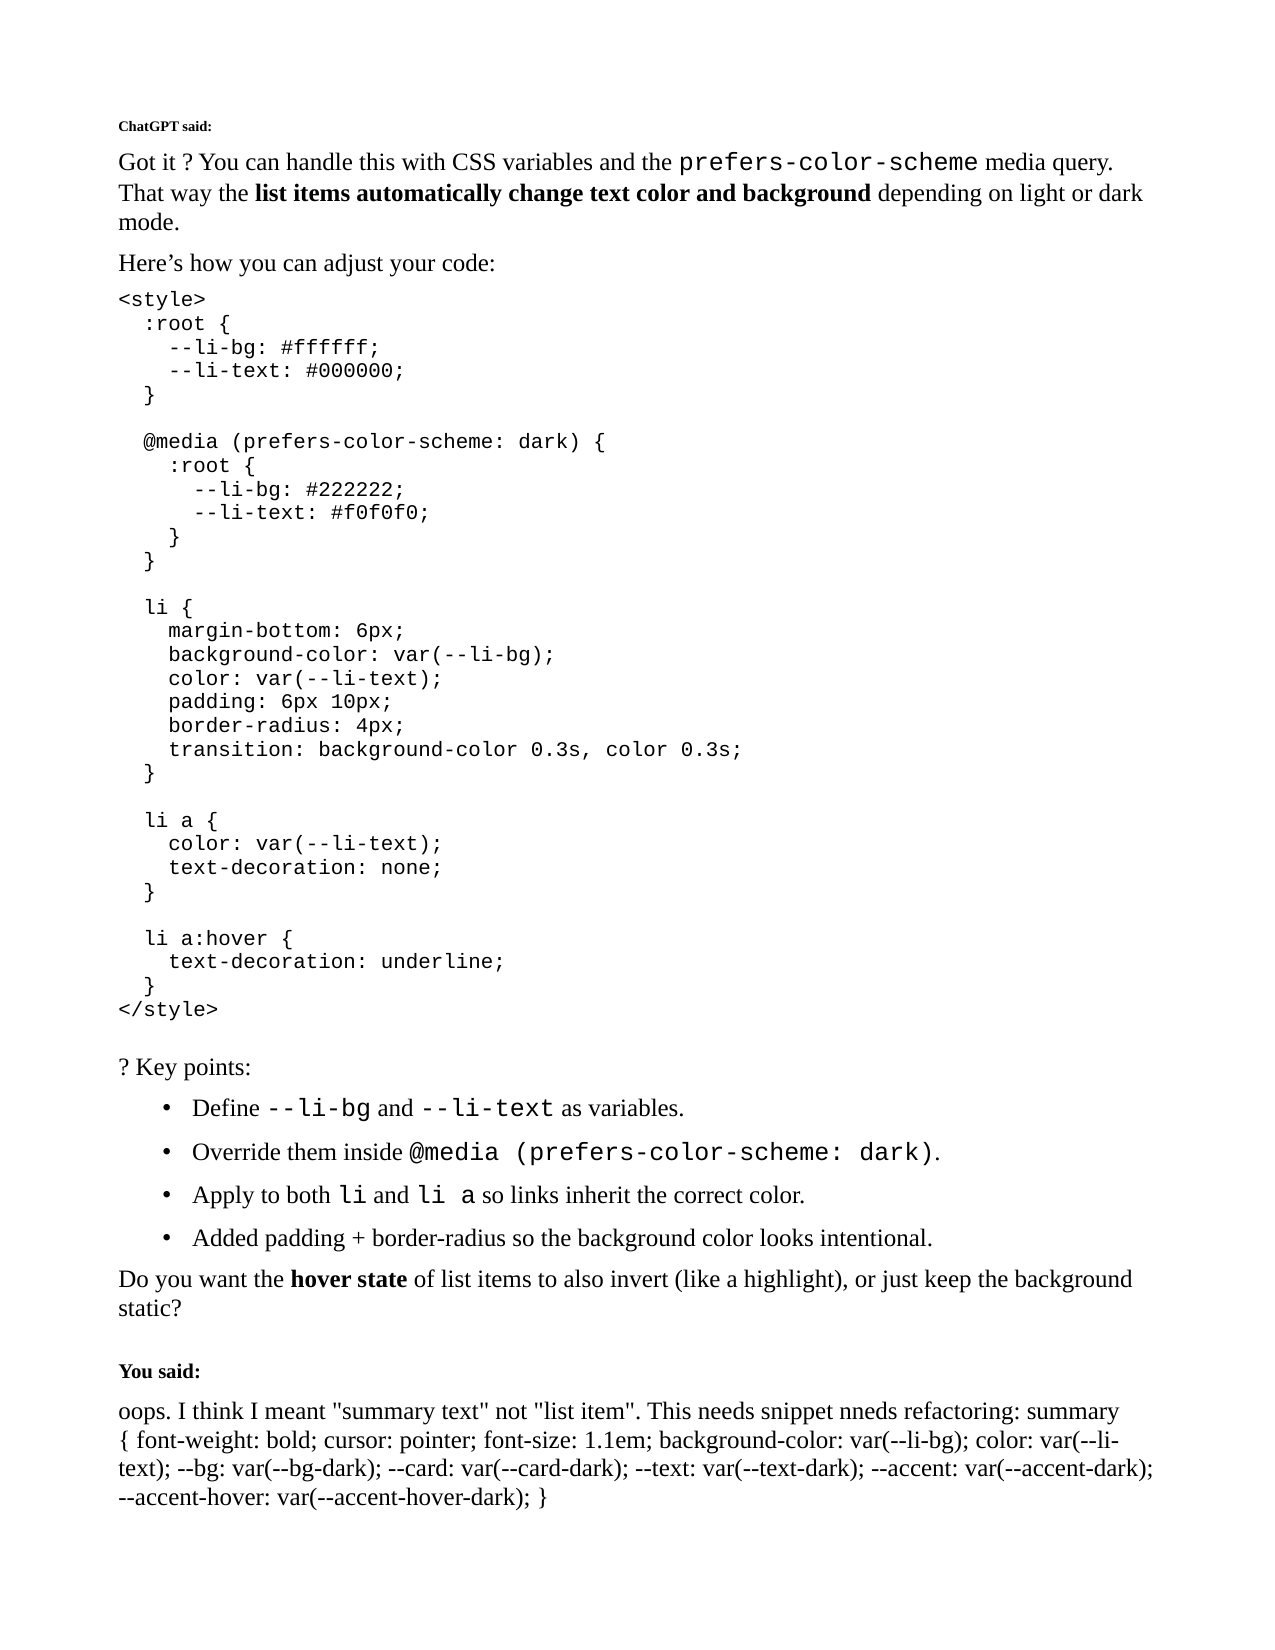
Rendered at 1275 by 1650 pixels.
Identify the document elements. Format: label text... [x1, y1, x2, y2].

text Here’s how you can adjust your code: [118, 248, 1157, 277]
text } [118, 975, 1157, 999]
text background-color: var(--li-bg); [118, 644, 1157, 668]
list Define --li-bg and --li-text as variables. [162, 1093, 1157, 1124]
text color: var(--li-text); [118, 668, 1157, 691]
subtitle You said: [118, 1359, 1157, 1383]
text } [118, 549, 1157, 573]
text padding: 6px 10px; [118, 691, 1157, 715]
text --li-text: #000000; [118, 360, 1157, 384]
text margin-bottom: 6px; [118, 621, 1157, 644]
text li a { [118, 810, 1157, 833]
text <style> [118, 289, 1157, 313]
text oops. I think I meant "summary text" not "list item". This needs snippet nneds refactoring: summary { font-weight: bold; cursor: pointer; font-size: 1.1em; background-color: var(--li-bg); color: var(--li-text); --bg: var(--bg-dark); --card: var(--card-dark); --text: var(--text-dark); --accent: var(--accent-dark); --accent-hover: var(--accent-hover-dark); } [118, 1396, 1157, 1511]
text :root { [118, 455, 1157, 479]
text color: var(--li-text); [118, 833, 1157, 857]
text :root { [118, 313, 1157, 337]
list Added padding + border-radius so the background color looks intentional. [162, 1223, 1157, 1252]
text </style> [118, 999, 1157, 1022]
text text-decoration: none; [118, 857, 1157, 881]
text --li-text: #f0f0f0; [118, 502, 1157, 526]
text } [118, 762, 1157, 786]
list Apply to both li and li a so links inherit the correct color. [162, 1180, 1157, 1211]
text } [118, 526, 1157, 549]
text } [118, 881, 1157, 904]
text li { [118, 597, 1157, 621]
subtitle ChatGPT said: [118, 118, 1157, 135]
text ? Key points: [118, 1052, 1157, 1081]
text transition: background-color 0.3s, color 0.3s; [118, 739, 1157, 762]
text Do you want the hover state of list items to also invert (like a highlight), or just keep the background static? [118, 1264, 1157, 1322]
text --li-bg: #ffffff; [118, 337, 1157, 360]
text Got it ? You can handle this with CSS variables and the prefers-color-scheme media query. That way the list items automatically change text color and background depending on light or dark mode. [118, 147, 1157, 236]
text } [118, 384, 1157, 408]
text text-decoration: underline; [118, 952, 1157, 975]
text --li-bg: #222222; [118, 479, 1157, 502]
list Override them inside @media (prefers-color-scheme: dark). [162, 1137, 1157, 1167]
text li a:hover { [118, 928, 1157, 952]
text @media (prefers-color-scheme: dark) { [118, 431, 1157, 455]
text border-radius: 4px; [118, 715, 1157, 739]
